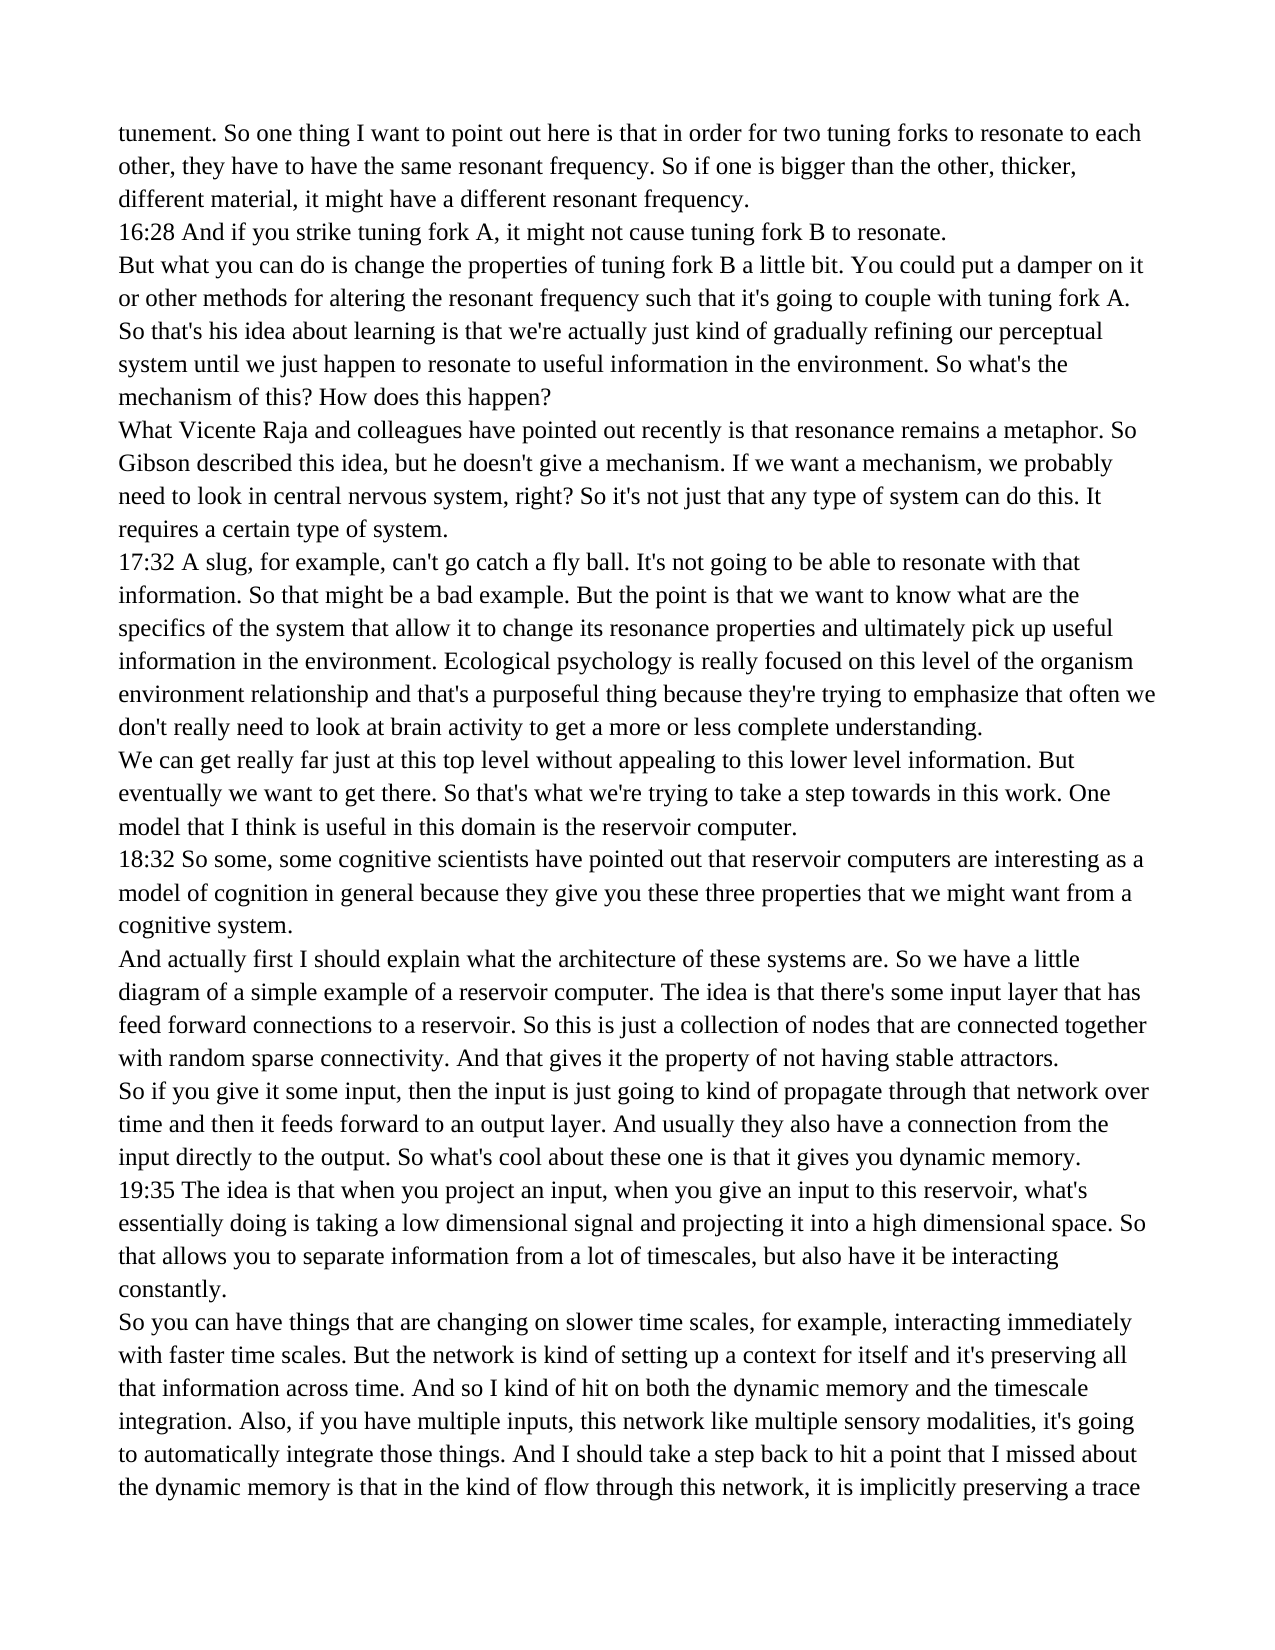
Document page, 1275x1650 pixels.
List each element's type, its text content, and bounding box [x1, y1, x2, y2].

text 19:35 The idea is that when you project an input, when you give an input to this reservoir, what's essentially doing is taking a low dimensional signal and projecting it into a high dimensional space. So that allows you to separate information from a lot of timescales, but also have it be interacting constantly. [118, 1175, 1157, 1303]
text And actually first I should explain what the architecture of these systems are. So we have a little diagram of a simple example of a reservoir computer. The idea is that there's some input layer that has feed forward connections to a reservoir. So this is just a collection of nodes that are connected together with random sparse connectivity. And that gives it the property of not having stable attractors. [118, 944, 1157, 1071]
text What Vicente Raja and colleagues have pointed out recently is that resonance remains a metaphor. So Gibson described this idea, but he doesn't give a mechanism. If we want a mechanism, we probably need to look in central nervous system, right? So it's not just that any type of system can do this. It requires a certain type of system. [118, 415, 1157, 543]
text But what you can do is change the properties of tuning fork B a little bit. You could put a damper on it or other methods for altering the resonant frequency such that it's going to couple with tuning fork A. So that's his idea about learning is that we're actually just kind of gradually refining our perceptual system until we just happen to resonate to useful information in the environment. So what's the mechanism of this? How does this happen? [118, 250, 1157, 411]
text 18:32 So some, some cognitive scientists have pointed out that reservoir computers are interesting as a model of cognition in general because they give you these three properties that we might want from a cognitive system. [118, 844, 1157, 939]
text We can get really far just at this top level without appealing to this lower level information. But eventually we want to get there. So that's what we're trying to take a step towards in this work. One model that I think is useful in this domain is the reservoir computer. [118, 746, 1157, 840]
text tunement. So one thing I want to point out here is that in order for two tuning forks to resonate to each other, they have to have the same resonant frequency. So if one is bigger than the other, thicker, different material, it might have a different resonant frequency. [118, 118, 1157, 213]
text 16:28 And if you strike tuning fork A, it might not cause tuning fork B to resonate. [118, 217, 1157, 246]
text 17:32 A slug, for example, can't go catch a fly ball. It's not going to be able to resonate with that information. So that might be a bad example. But the point is that we want to know what are the specifics of the system that allow it to change its resonance properties and ultimately pick up useful information in the environment. Ecological psychology is really focused on this level of the organism environment relationship and that's a purposeful thing because they're trying to emphasize that often we don't really need to look at brain activity to get a more or less complete understanding. [118, 547, 1157, 741]
text So you can have things that are changing on slower time scales, for example, interacting immediately with faster time scales. But the network is kind of setting up a context for itself and it's preserving all that information across time. And so I kind of hit on both the dynamic memory and the timescale integration. Also, if you have multiple inputs, this network like multiple sensory modalities, it's going to automatically integrate those things. And I should take a step back to hit a point that I missed about the dynamic memory is that in the kind of flow through this network, it is implicitly preserving a trace [118, 1307, 1157, 1501]
text So if you give it some input, then the input is just going to kind of propagate through that network over time and then it feeds forward to an output layer. And usually they also have a connection from the input directly to the output. So what's cool about these one is that it gives you dynamic memory. [118, 1076, 1157, 1171]
